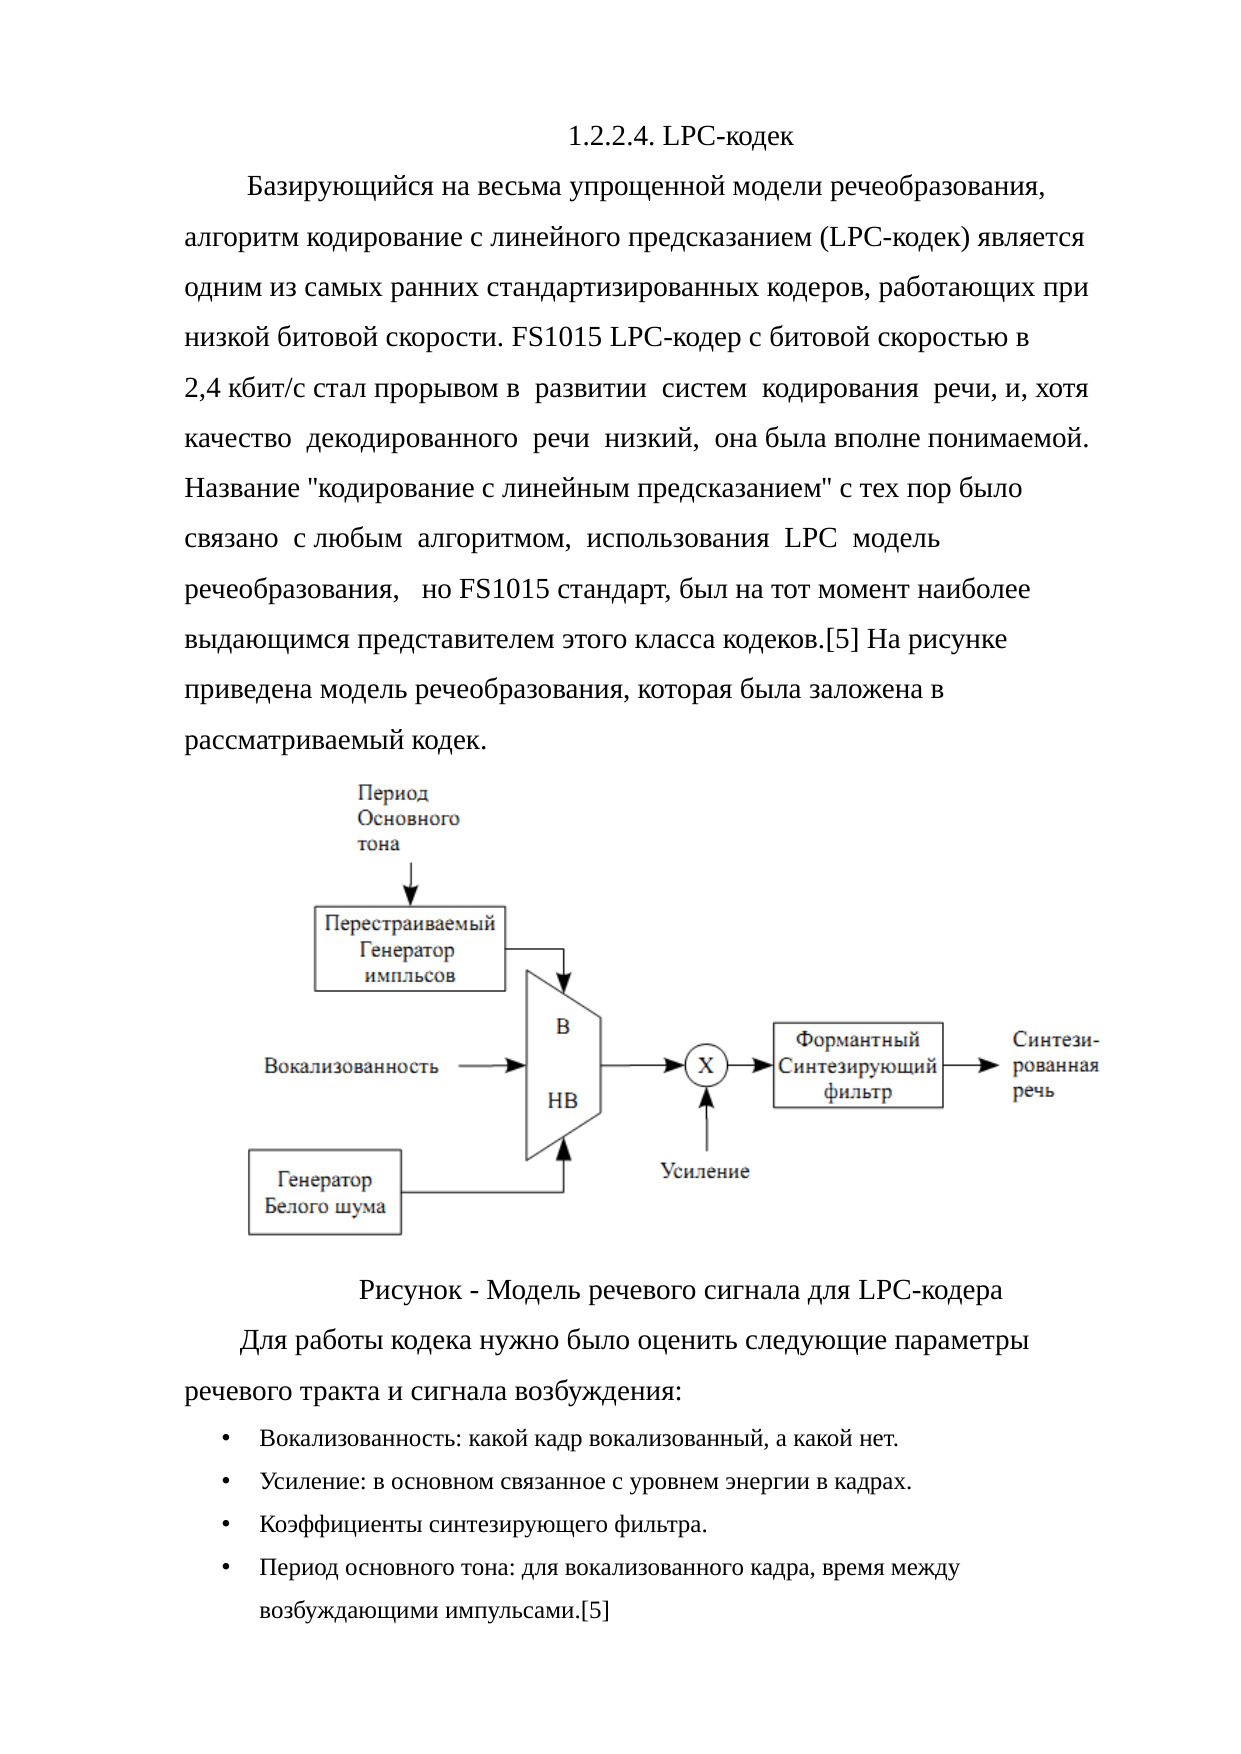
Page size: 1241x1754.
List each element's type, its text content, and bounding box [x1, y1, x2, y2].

list Период основного тона: для вокализованного кадра, время между возбуждающими импульсами.[5] [222, 1552, 1122, 1624]
picture [184, 772, 1123, 1244]
text Базирующийся на весьма упрощенной модели речеобразования, алгоритм кодирование с линейного предсказанием (LPC-кодек) является одним из самых ранних стандартизированных кодеров, работающих при низкой битовой скорости. FS1015 LPC-кодер с битовой скоростью в 2,4 кбит/с стал прорывом в развитии систем кодирования речи, и, хотя качество декодированного речи низкий, она была вполне понимаемой. Название ''кодирование с линейным предсказанием'' с тех пор было связано с любым алгоритмом, использования LPC модель речеобразования, но FS1015 стандарт, был на тот момент наиболее выдающимся представителем этого класса кодеков.[5] На рисунке приведена модель речеобразования, которая была заложена в рассматриваемый кодек. [184, 168, 1122, 755]
text Для работы кодека нужно было оценить следующие параметры речевого тракта и сигнала возбуждения: [184, 1322, 1122, 1406]
list Усиление: в основном связанное с уровнем энергии в кадрах. [222, 1466, 1122, 1495]
text Рисунок - Модель речевого сигнала для LPC-кодера [184, 1272, 1122, 1306]
list Вокализованность: какой кадр вокализованный, а какой нет. [222, 1423, 1122, 1452]
text 1.2.2.4. LPC-кодек [184, 118, 1122, 152]
list Коэффициенты синтезирующего фильтра. [222, 1509, 1122, 1538]
